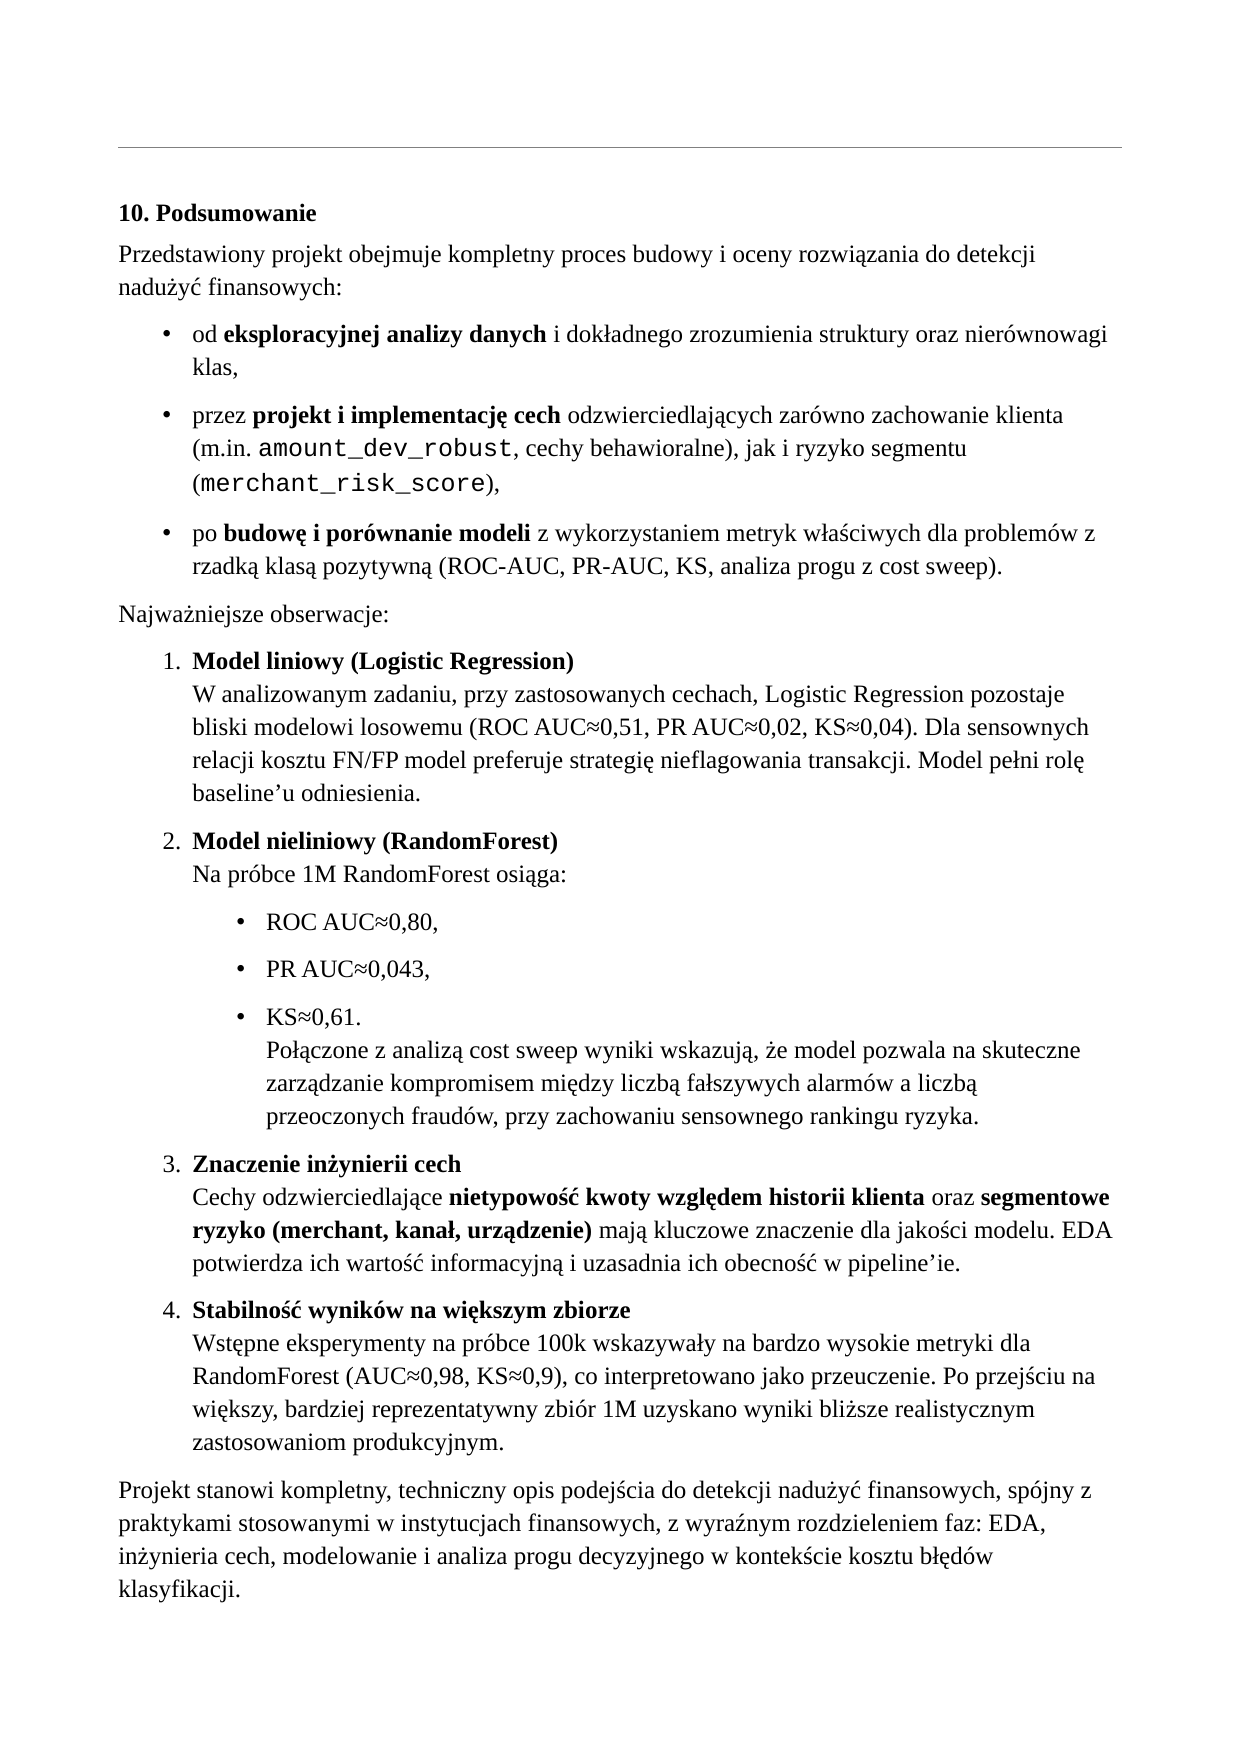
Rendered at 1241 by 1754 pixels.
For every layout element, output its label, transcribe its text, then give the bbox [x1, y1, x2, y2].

list PR AUC≈0,043, [236, 954, 1122, 983]
list od eksploracyjnej analizy danych i dokładnego zrozumienia struktury oraz nierównowagi klas, [162, 319, 1122, 381]
list przez projekt i implementację cech odzwierciedlających zarówno zachowanie klienta (m.in. amount_dev_robust, cechy behawioralne), jak i ryzyko segmentu (merchant_risk_score), [162, 400, 1122, 499]
list Znaczenie inżynierii cech Cechy odzwierciedlające nietypowość kwoty względem historii klienta oraz segmentowe ryzyko (merchant, kanał, urządzenie) mają kluczowe znaczenie dla jakości modelu. EDA potwierdza ich wartość informacyjną i uzasadnia ich obecność w pipeline’ie. [162, 1149, 1122, 1276]
subtitle 10. Podsumowanie [118, 198, 1122, 226]
list KS≈0,61. Połączone z analizą cost sweep wyniki wskazują, że model pozwala na skuteczne zarządzanie kompromisem między liczbą fałszywych alarmów a liczbą przeoczonych fraudów, przy zachowaniu sensownego rankingu ryzyka. [236, 1002, 1122, 1130]
text Najważniejsze obserwacje: [118, 599, 1122, 628]
list ROC AUC≈0,80, [236, 907, 1122, 936]
list Model liniowy (Logistic Regression) W analizowanym zadaniu, przy zastosowanych cechach, Logistic Regression pozostaje bliski modelowi losowemu (ROC AUC≈0,51, PR AUC≈0,02, KS≈0,04). Dla sensownych relacji kosztu FN/FP model preferuje strategię nieflagowania transakcji. Model pełni rolę baseline’u odniesienia. [162, 646, 1122, 807]
list Stabilność wyników na większym zbiorze Wstępne eksperymenty na próbce 100k wskazywały na bardzo wysokie metryki dla RandomForest (AUC≈0,98, KS≈0,9), co interpretowano jako przeuczenie. Po przejściu na większy, bardziej reprezentatywny zbiór 1M uzyskano wyniki bliższe realistycznym zastosowaniom produkcyjnym. [162, 1295, 1122, 1456]
list po budowę i porównanie modeli z wykorzystaniem metryk właściwych dla problemów z rzadką klasą pozytywną (ROC-AUC, PR-AUC, KS, analiza progu z cost sweep). [162, 518, 1122, 580]
list Model nieliniowy (RandomForest) Na próbce 1M RandomForest osiąga: [162, 826, 1122, 888]
text Projekt stanowi kompletny, techniczny opis podejścia do detekcji nadużyć finansowych, spójny z praktykami stosowanymi w instytucjach finansowych, z wyraźnym rozdzieleniem faz: EDA, inżynieria cech, modelowanie i analiza progu decyzyjnego w kontekście kosztu błędów klasyfikacji. [118, 1475, 1122, 1603]
text Przedstawiony projekt obejmuje kompletny proces budowy i oceny rozwiązania do detekcji nadużyć finansowych: [118, 239, 1122, 301]
